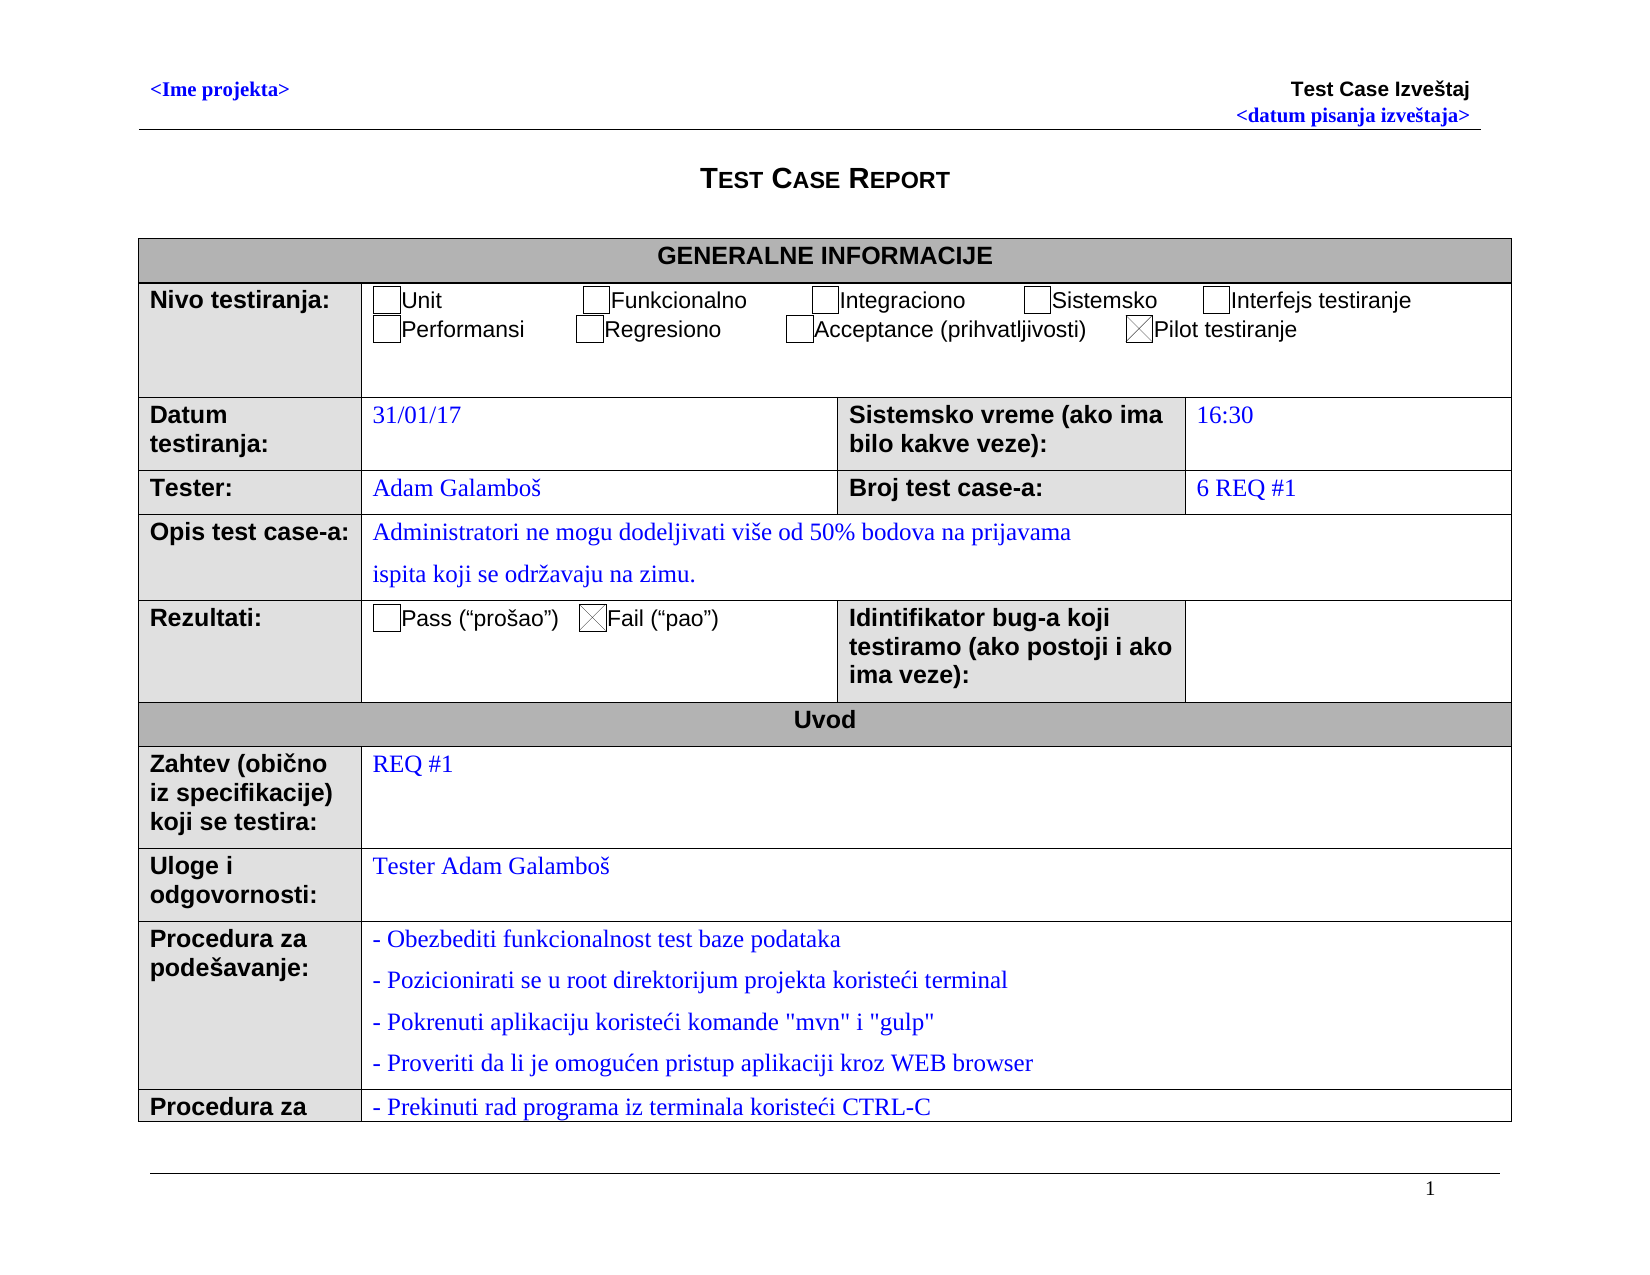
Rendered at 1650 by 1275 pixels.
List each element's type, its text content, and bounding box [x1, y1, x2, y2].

table_cell 6 REQ #1 [1186, 471, 1511, 514]
table_cell Tester: [139, 471, 361, 514]
table_header GENERALNE INFORMACIJE [139, 239, 1511, 282]
table_cell Tester Adam Galamboš [362, 849, 1511, 921]
table_cell [1186, 601, 1511, 702]
table_cell 16:30 [1186, 398, 1511, 470]
table_cell - Prekinuti rad programa iz terminala koristeći CTRL-C [362, 1090, 1511, 1121]
table_cell Adam Galamboš [362, 471, 837, 514]
table_cell Datum testiranja: [139, 398, 361, 470]
table_cell Nivo testiranja: [139, 284, 361, 397]
subtitle Test Case Report [150, 161, 1500, 195]
table_cell Unit Funkcionalno Integraciono Sistemsko Interfejs testiranje Performansi Regresiono Acceptance (prihvatljivosti) Pilot testiranje [362, 284, 1511, 397]
table_cell Opis test case-a: [139, 515, 361, 600]
table_cell Procedura za podešavanje: [139, 922, 361, 1089]
table_cell Idintifikator bug-a koji testiramo (ako postoji i ako ima veze): [838, 601, 1185, 702]
table_cell 31/01/17 [362, 398, 837, 470]
table_cell Uvod [139, 703, 1511, 746]
table_cell - Obezbediti funkcionalnost test baze podataka - Pozicionirati se u root direktorijum projekta koristeći terminal - Pokrenuti aplikaciju koristeći komande "mvn" i "gulp" - Proveriti da li je omogućen pristup aplikaciji kroz WEB browser [362, 922, 1511, 1089]
table_cell Procedura za [139, 1090, 361, 1121]
table_cell Zahtev (obično iz specifikacije) koji se testira: [139, 747, 361, 848]
table_cell Rezultati: [139, 601, 361, 702]
table_cell Broj test case-a: [838, 471, 1185, 514]
table_cell REQ #1 [362, 747, 1511, 848]
table_cell Pass (“prošao”) Fail (“pao”) [362, 601, 837, 702]
table_cell Sistemsko vreme (ako ima bilo kakve veze): [838, 398, 1185, 470]
table_cell Administratori ne mogu dodeljivati više od 50% bodova na prijavama ispita koji se održavaju na zimu. [362, 515, 1511, 600]
table_cell Uloge i odgovornosti: [139, 849, 361, 921]
